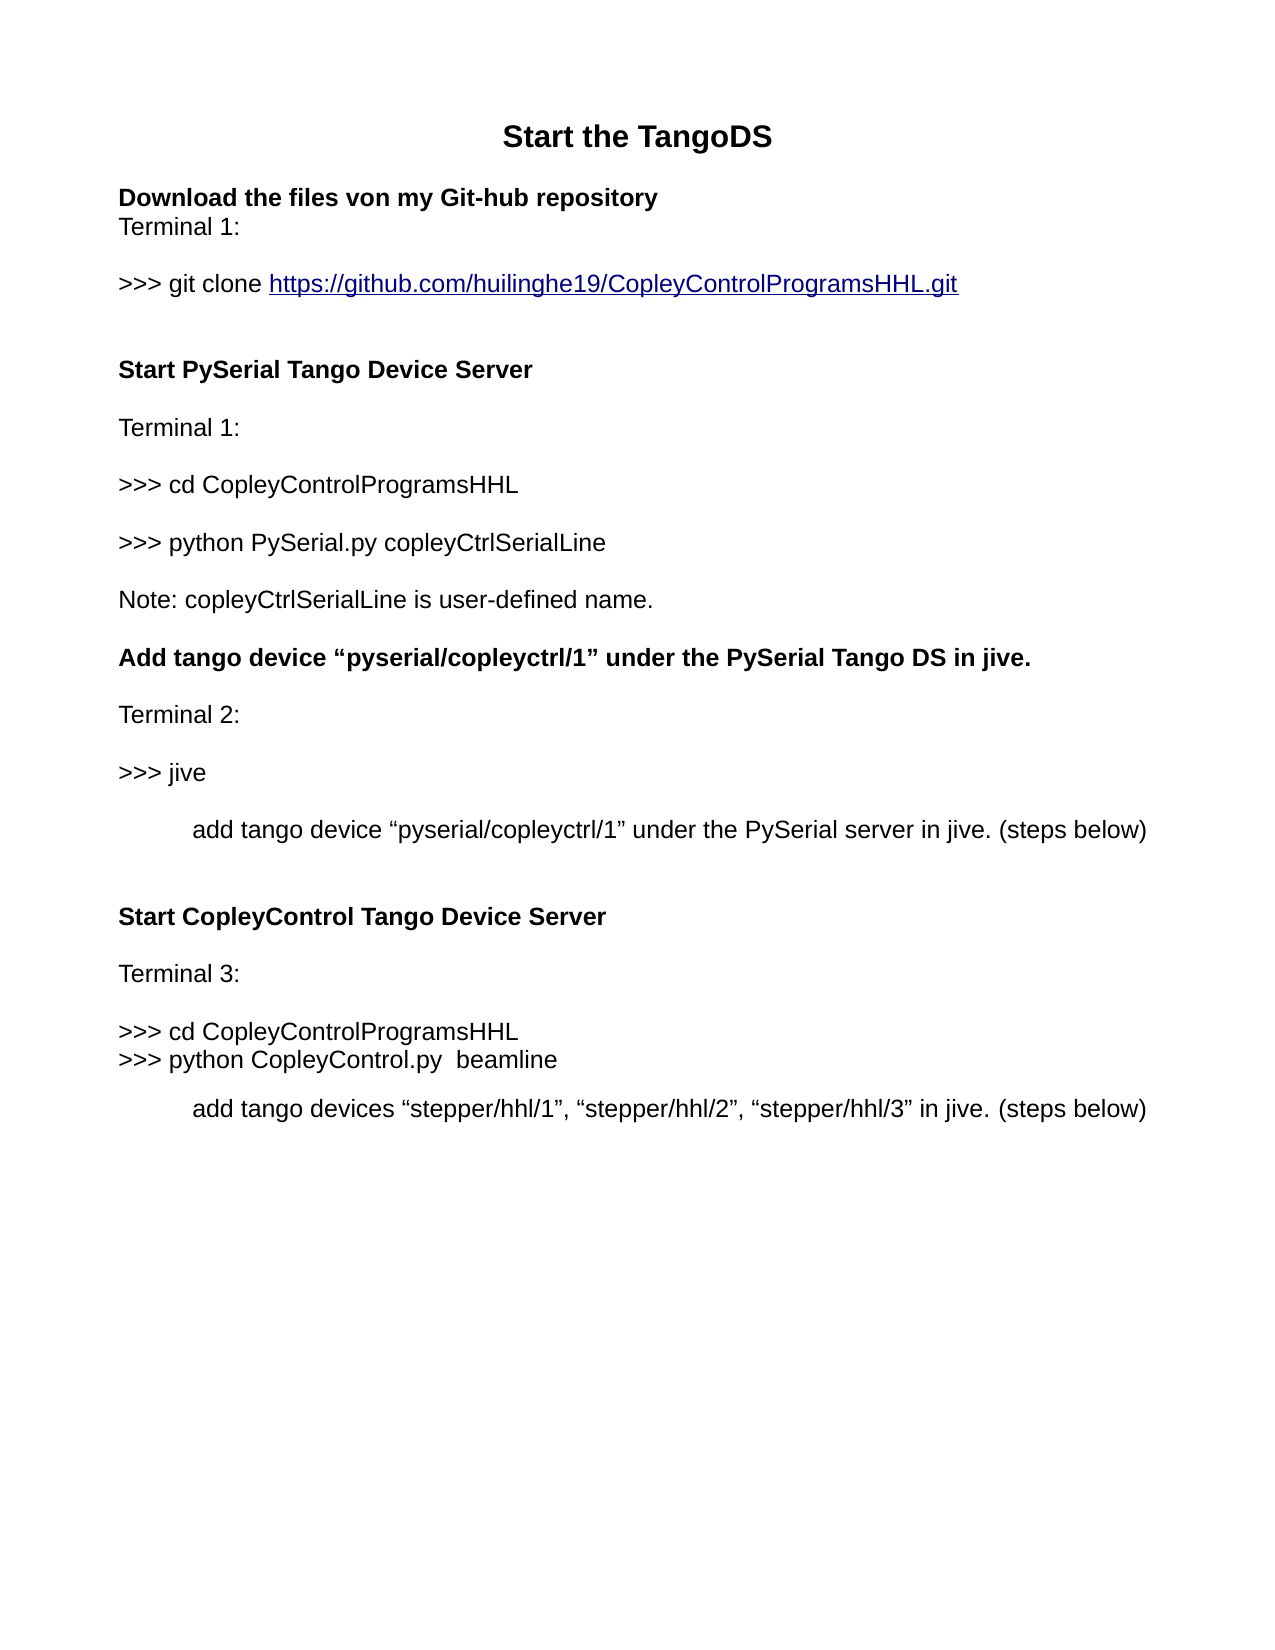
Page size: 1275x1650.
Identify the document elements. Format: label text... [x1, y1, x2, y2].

text >>> cd CopleyControlProgramsHHL [118, 1017, 1157, 1045]
text Terminal 3: [118, 959, 1157, 988]
text >>> python PySerial.py copleyCtrlSerialLine [118, 528, 1157, 557]
text Start PySerial Tango Device Server [118, 355, 1157, 384]
text Download the files von my Git-hub repository [118, 183, 1157, 212]
text Terminal 2: [118, 700, 1157, 729]
text Note: copleyCtrlSerialLine is user-defined name. [118, 585, 1157, 614]
text >>> cd CopleyControlProgramsHHL [118, 470, 1157, 499]
text >>> git clone https://github.com/huilinghe19/CopleyControlProgramsHHL.git [118, 269, 1157, 298]
text Add tango device “pyserial/copleyctrl/1” under the PySerial Tango DS in jive. [118, 643, 1157, 672]
text >>> python CopleyControl.py beamline [118, 1045, 1157, 1074]
text >>> jive [118, 758, 1157, 787]
text Start the TangoDS [118, 118, 1157, 154]
text add tango devices “stepper/hhl/1”, “stepper/hhl/2”, “stepper/hhl/3” in jive. (steps below) [118, 1094, 1157, 1123]
text Terminal 1: [118, 212, 1157, 240]
text Start CopleyControl Tango Device Server [118, 902, 1157, 930]
text Terminal 1: [118, 413, 1157, 442]
text add tango device “pyserial/copleyctrl/1” under the PySerial server in jive. (steps below) [118, 815, 1157, 844]
